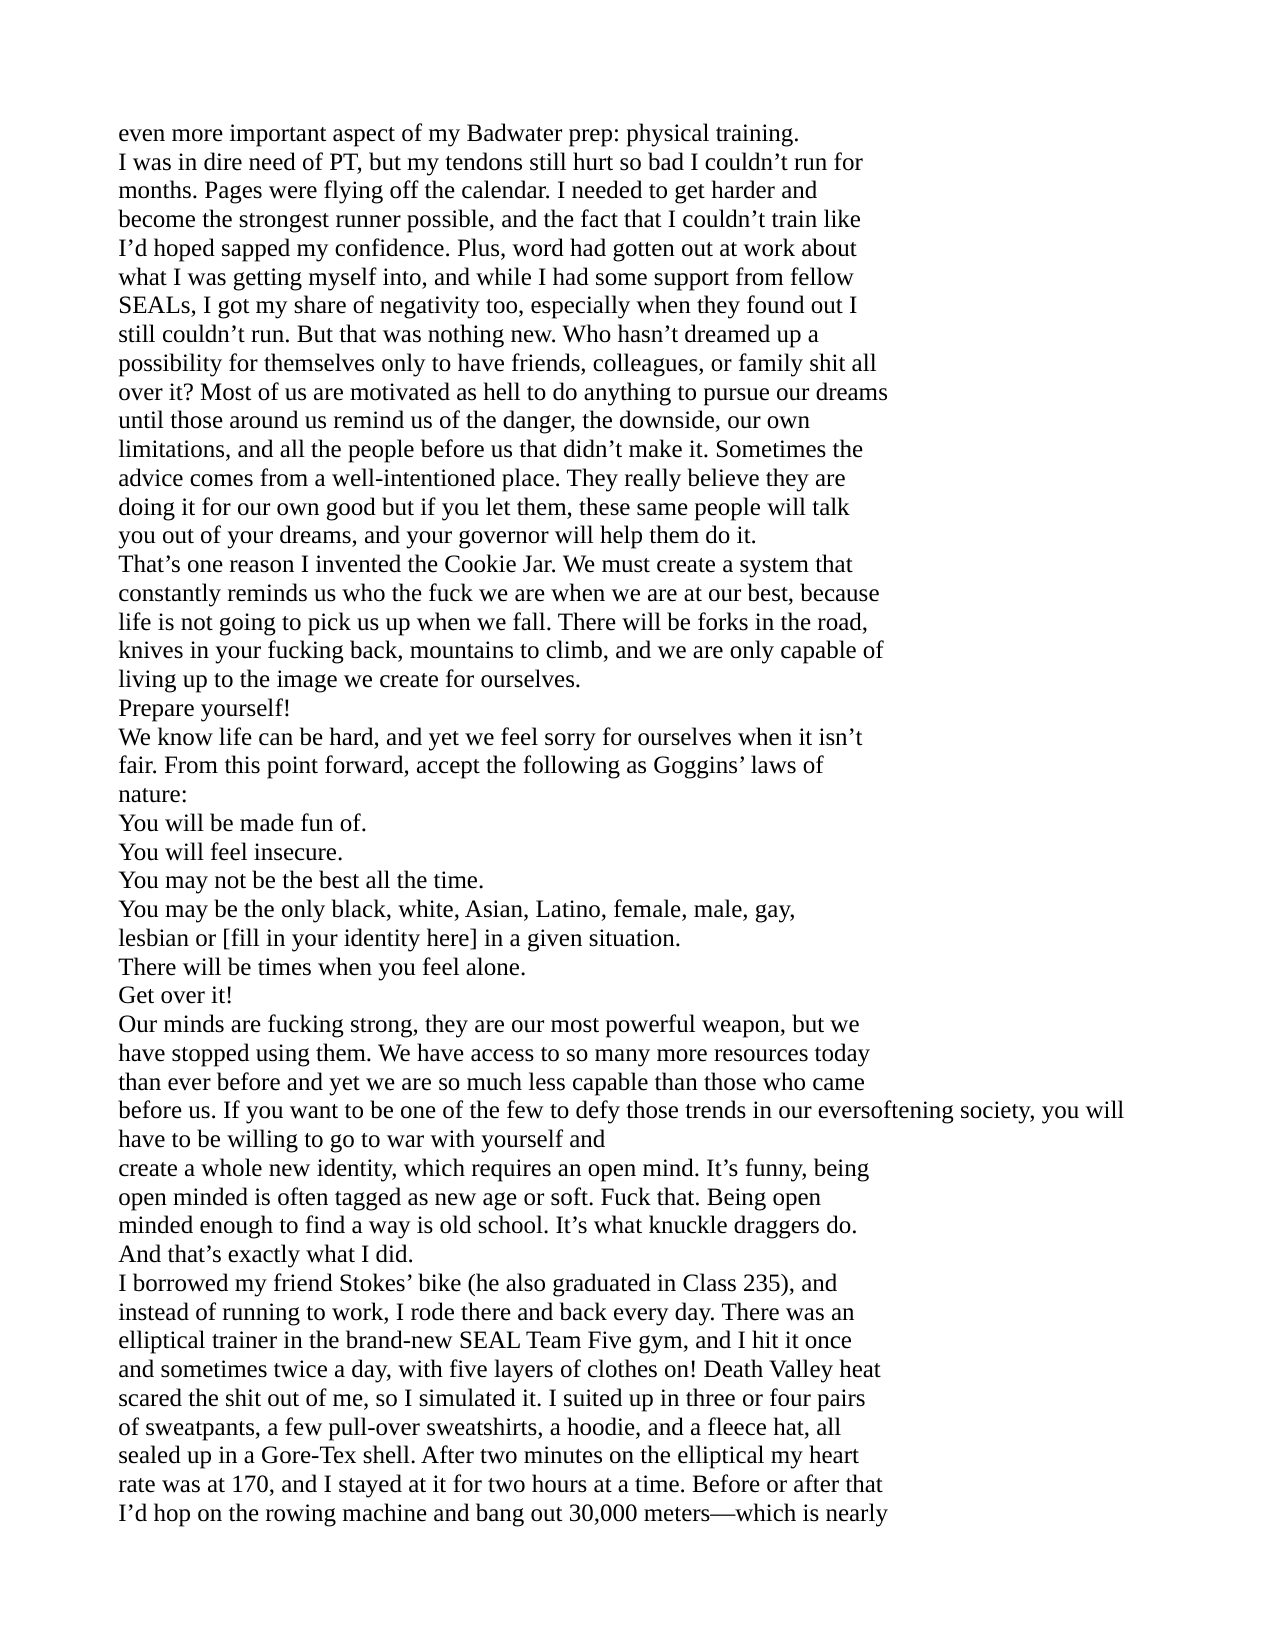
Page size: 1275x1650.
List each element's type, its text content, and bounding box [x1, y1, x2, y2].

text living up to the image we create for ourselves. [118, 664, 1157, 693]
text you out of your dreams, and your governor will help them do it. [118, 521, 1157, 549]
text of sweatpants, a few pull-over sweatshirts, a hoodie, and a fleece hat, all [118, 1412, 1157, 1441]
text months. Pages were flying off the calendar. I needed to get harder and [118, 176, 1157, 204]
text You may not be the best all the time. [118, 866, 1157, 894]
text You will be made fun of. [118, 808, 1157, 837]
text I’d hoped sapped my confidence. Plus, word had gotten out at work about [118, 233, 1157, 262]
text nature: [118, 779, 1157, 808]
text We know life can be hard, and yet we feel sorry for ourselves when it isn’t [118, 722, 1157, 751]
text advice comes from a well-intentioned place. They really believe they are [118, 463, 1157, 492]
text become the strongest runner possible, and the fact that I couldn’t train like [118, 204, 1157, 233]
text That’s one reason I invented the Cookie Jar. We must create a system that [118, 549, 1157, 578]
text possibility for themselves only to have friends, colleagues, or family shit all [118, 348, 1157, 377]
text You may be the only black, white, Asian, Latino, female, male, gay, [118, 894, 1157, 923]
text You will feel insecure. [118, 837, 1157, 866]
text And that’s exactly what I did. [118, 1239, 1157, 1268]
text still couldn’t run. But that was nothing new. Who hasn’t dreamed up a [118, 319, 1157, 348]
text I borrowed my friend Stokes’ bike (he also graduated in Class 235), and [118, 1268, 1157, 1297]
text limitations, and all the people before us that didn’t make it. Sometimes the [118, 434, 1157, 463]
text Get over it! [118, 981, 1157, 1009]
text I was in dire need of PT, but my tendons still hurt so bad I couldn’t run for [118, 147, 1157, 176]
text rate was at 170, and I stayed at it for two hours at a time. Before or after that [118, 1469, 1157, 1498]
text lesbian or [fill in your identity here] in a given situation. [118, 923, 1157, 952]
text minded enough to find a way is old school. It’s what knuckle draggers do. [118, 1211, 1157, 1239]
text have stopped using them. We have access to so many more resources today [118, 1038, 1157, 1067]
text Our minds are fucking strong, they are our most powerful weapon, but we [118, 1009, 1157, 1038]
text until those around us remind us of the danger, the downside, our own [118, 406, 1157, 434]
text Prepare yourself! [118, 693, 1157, 722]
text knives in your fucking back, mountains to climb, and we are only capable of [118, 636, 1157, 664]
text create a whole new identity, which requires an open mind. It’s funny, being [118, 1153, 1157, 1182]
text life is not going to pick us up when we fall. There will be forks in the road, [118, 607, 1157, 636]
text and sometimes twice a day, with five layers of clothes on! Death Valley heat [118, 1354, 1157, 1383]
text elliptical trainer in the brand-new SEAL Team Five gym, and I hit it once [118, 1326, 1157, 1354]
text There will be times when you feel alone. [118, 952, 1157, 981]
text open minded is often tagged as new age or soft. Fuck that. Being open [118, 1182, 1157, 1211]
text I’d hop on the rowing machine and bang out 30,000 meters—which is nearly [118, 1498, 1157, 1527]
text what I was getting myself into, and while I had some support from fellow [118, 262, 1157, 291]
text even more important aspect of my Badwater prep: physical training. [118, 118, 1157, 147]
text doing it for our own good but if you let them, these same people will talk [118, 492, 1157, 521]
text SEALs, I got my share of negativity too, especially when they found out I [118, 291, 1157, 319]
text than ever before and yet we are so much less capable than those who came [118, 1067, 1157, 1096]
text fair. From this point forward, accept the following as Goggins’ laws of [118, 751, 1157, 779]
text scared the shit out of me, so I simulated it. I suited up in three or four pairs [118, 1383, 1157, 1412]
text constantly reminds us who the fuck we are when we are at our best, because [118, 578, 1157, 607]
text before us. If you want to be one of the few to defy those trends in our eversoftening society, you will have to be willing to go to war with yourself and [118, 1096, 1157, 1153]
text over it? Most of us are motivated as hell to do anything to pursue our dreams [118, 377, 1157, 406]
text sealed up in a Gore-Tex shell. After two minutes on the elliptical my heart [118, 1441, 1157, 1469]
text instead of running to work, I rode there and back every day. There was an [118, 1297, 1157, 1326]
